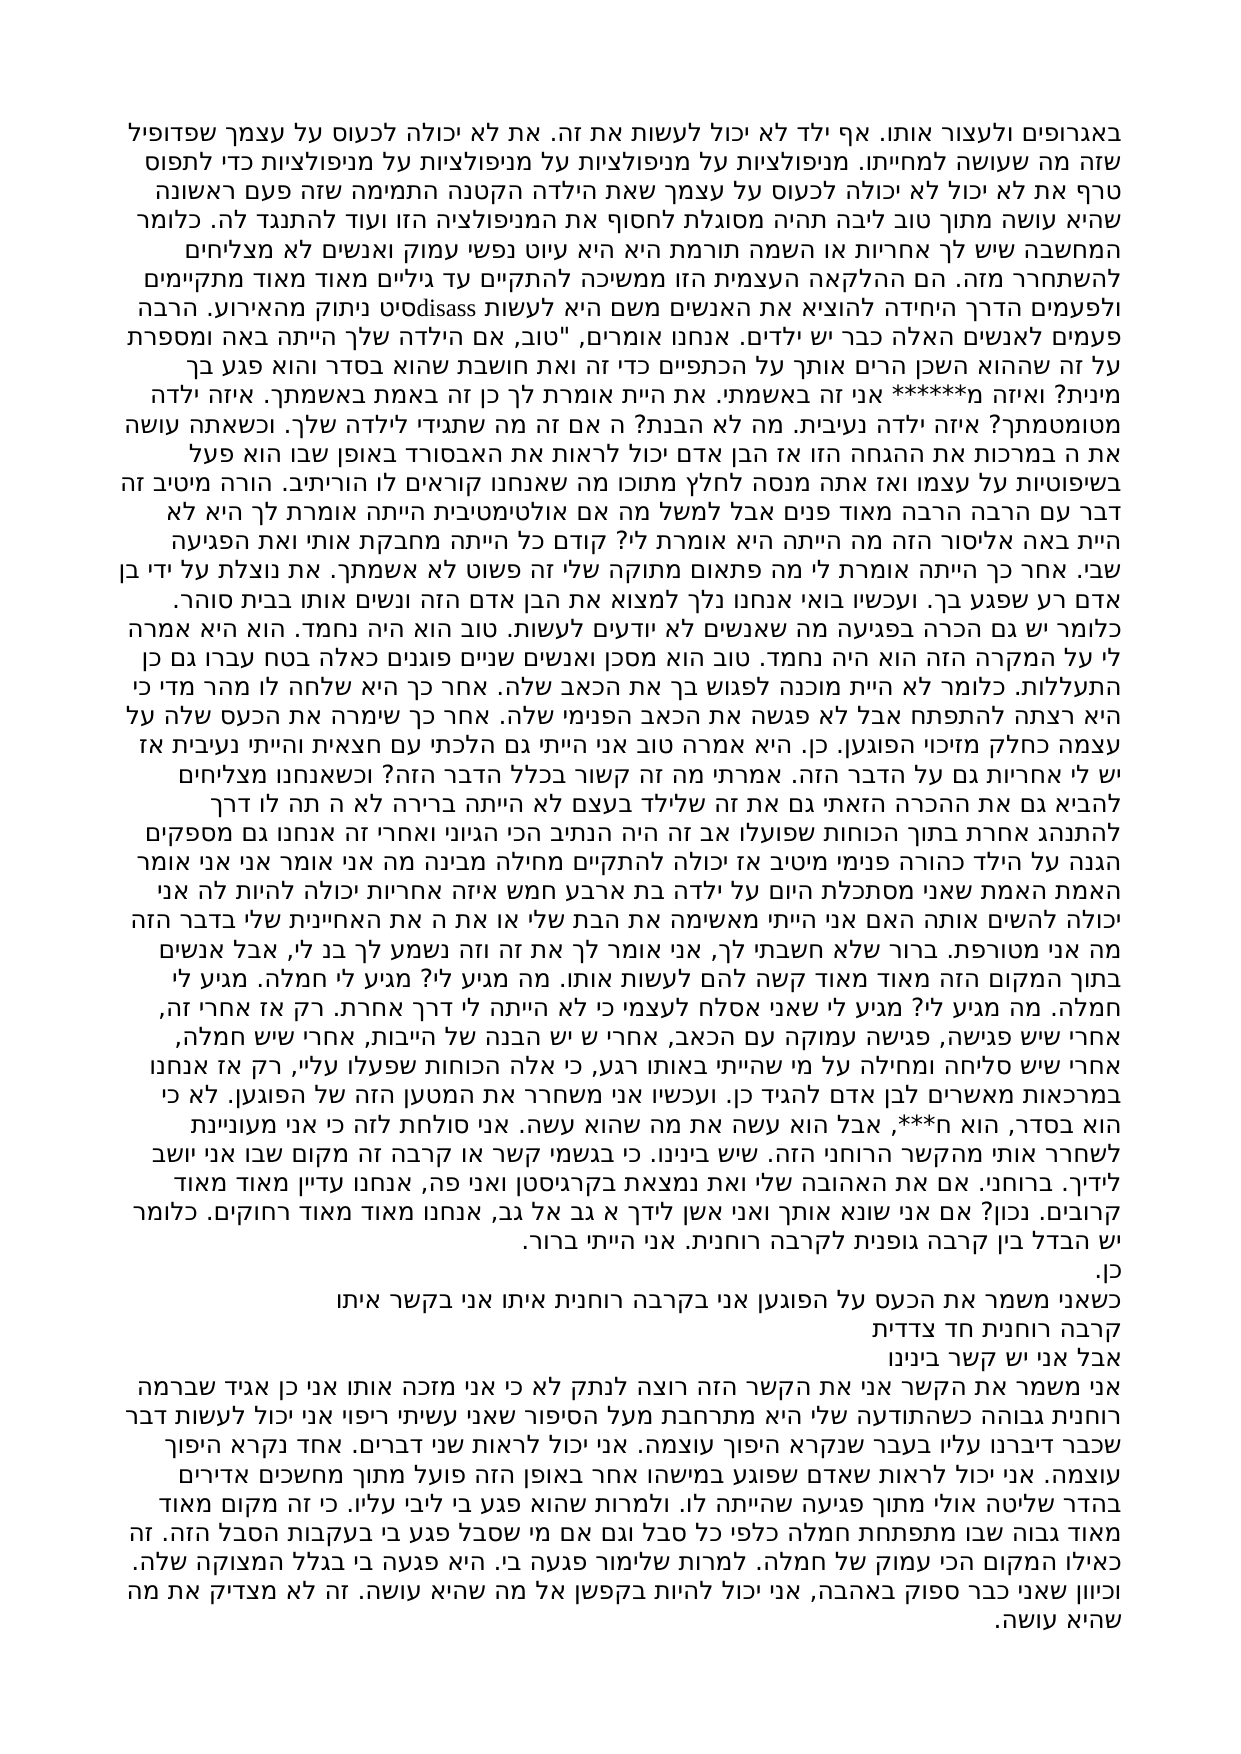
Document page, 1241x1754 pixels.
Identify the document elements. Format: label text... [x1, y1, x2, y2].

text אני חושב שהגענו לחלק הזה כי הוא החלק הכי קשה שבאופן מדהים אנחנו פוגשים פה מבוגרים שד משמעית כשמכניסים אותם למבחנה הם הנפגעים ב-100% יש פוגען שאין ספק מבחינה מוסרית יש moral clarity יש בהירות מוסרית מי הפוגע ומי הנפגע ועדיין הילד או הילדה חווים אשמה תורמת בתוך האירוע. כן, עברתי ליד הבית של השכנים והיה בחור שאמר, "אי, המפתחות שלי נתקעו פה למעלה על ה על המעקב, אני לא מגיע. א בואי אני ארים אותך כדי שתקחי את המפתחות." ואני הרגשתי שזה לא בסדר ואני ידעתי שזה לא יכול להיות, אבל הוא לא היה נחמד ואני לא רציתי לפגוע בו. אז אני הסכמתי ואז הוא שלח ידיים. איזה מ****** אני שאני ככה סומכת על אנשים. איזה נוראית אני ש או איזה נורא אני שלמרות שראיתי שאבא מכה את אחי על פשע שאני עשיתי, אני לא קפצתי ואמרתי אבא זה אני. איך אני לא עצרתי את אמא מלהשפיל את אבא או את אחותי? למרות שידעתי שזה לא בסדר. רק כי פחדתי עליי ומה יקרה לי. איך שמרתי את הפגיעה שפגעו באחי? כי ידעתי שפגעו ב פה בגלל שהצתי לו בחדר ואסור היה לי להציץ בחדר ואני לא רוצה שיגידו שאני לא בסדר כי הציצתי. כלומר יש איוטים מטורפים של הילד חווה את עצמו כפושע או כמי שלא עמד באיזה סטנדרט פנימי. איך ירו בחדר ואני ברחתי והסתתרתי? למה לא זרקתי עליו שולחן? ופה אנחנו מגיעים למקום המורכב ביותר למקום הזה שיש פה שני דברים. אחד הרבה פעמים יש איוטים. הילד שופט את עצמו ממדרגה א מעוותת. זאת אומרת השיפוט הוא לא שיפוט הגיוני. לא יכולת בגיל שש לקפוץ מול האבא הזוהם שלך באגרופים ולעצור אותו. אף ילד לא יכול לעשות את זה. את לא יכולה לכעוס על עצמך שפדופיל שזה מה שעושה למחייתו. מניפולציות על מניפולציות על מניפולציות על מניפולציות כדי לתפוס טרף את לא יכול לא יכולה לכעוס על עצמך שאת הילדה הקטנה התמימה שזה פעם ראשונה שהיא עושה מתוך טוב ליבה תהיה מסוגלת לחסוף את המניפולציה הזו ועוד להתנגד לה. כלומר המחשבה שיש לך אחריות או השמה תורמת היא היא עיוט נפשי עמוק ואנשים לא מצליחים להשתחרר מזה. הם ההלקאה העצמית הזו ממשיכה להתקיים עד גיליים מאוד מאוד מתקיימים ולפעמים הדרך היחידה להוציא את האנשים משם היא לעשות disassסיט ניתוק מהאירוע. הרבה פעמים לאנשים האלה כבר יש ילדים. אנחנו אומרים, "טוב, אם הילדה שלך הייתה באה ומספרת על זה שההוא השכן הרים אותך על הכתפיים כדי זה ואת חושבת שהוא בסדר והוא פגע בך מינית? ואיזה מ****** אני זה באשמתי. את היית אומרת לך כן זה באמת באשמתך. איזה ילדה מטומטמתך? איזה ילדה נעיבית. מה לא הבנת? ה אם זה מה שתגידי לילדה שלך. וכשאתה עושה את ה במרכות את ההגחה הזו אז הבן אדם יכול לראות את האבסורד באופן שבו הוא פעל בשיפוטיות על עצמו ואז אתה מנסה לחלץ מתוכו מה שאנחנו קוראים לו הוריתיב. הורה מיטיב זה דבר עם הרבה הרבה מאוד פנים אבל למשל מה אם אולטימטיבית הייתה אומרת לך היא לא היית באה אליסור הזה מה הייתה היא אומרת לי? קודם כל הייתה מחבקת אותי ואת הפגיעה שבי. אחר כך הייתה אומרת לי מה פתאום מתוקה שלי זה פשוט לא אשמתך. את נוצלת על ידי בן אדם רע שפגע בך. ועכשיו בואי אנחנו נלך למצוא את הבן אדם הזה ונשים אותו בבית סוהר. כלומר יש גם הכרה בפגיעה מה שאנשים לא יודעים לעשות. טוב הוא היה נחמד. הוא היא אמרה לי על המקרה הזה הוא היה נחמד. טוב הוא מסכן ואנשים שניים פוגנים כאלה בטח עברו גם כן התעללות. כלומר לא היית מוכנה לפגוש בך את הכאב שלה. אחר כך היא שלחה לו מהר מדי כי היא רצתה להתפתח אבל לא פגשה את הכאב הפנימי שלה. אחר כך שימרה את הכעס שלה על עצמה כחלק מזיכוי הפוגען. כן. היא אמרה טוב אני הייתי גם הלכתי עם חצאית והייתי נעיבית אז יש לי אחריות גם על הדבר הזה. אמרתי מה זה קשור בכלל הדבר הזה? וכשאנחנו מצליחים להביא גם את ההכרה הזאתי גם את זה שלילד בעצם לא הייתה ברירה לא ה תה לו דרך להתנהג אחרת בתוך הכוחות שפועלו אב זה היה הנתיב הכי הגיוני ואחרי זה אנחנו גם מספקים הגנה על הילד כהורה פנימי מיטיב אז יכולה להתקיים מחילה מבינה מה אני אומר אני אני אומר האמת האמת שאני מסתכלת היום על ילדה בת ארבע חמש איזה אחריות יכולה להיות לה אני יכולה להשים אותה האם אני הייתי מאשימה את הבת שלי או את ה את האחיינית שלי בדבר הזה מה אני מטורפת. ברור שלא חשבתי לך, אני אומר לך את זה וזה נשמע לך בנ לי, אבל אנשים בתוך המקום הזה מאוד מאוד קשה להם לעשות אותו. מה מגיע לי? מגיע לי חמלה. מגיע לי חמלה. מה מגיע לי? מגיע לי שאני אסלח לעצמי כי לא הייתה לי דרך אחרת. רק אז אחרי זה, אחרי שיש פגישה, פגישה עמוקה עם הכאב, אחרי ש יש הבנה של הייבות, אחרי שיש חמלה, אחרי שיש סליחה ומחילה על מי שהייתי באותו רגע, כי אלה הכוחות שפעלו עליי, רק אז אנחנו במרכאות מאשרים לבן אדם להגיד כן. ועכשיו אני משחרר את המטען הזה של הפוגען. לא כי הוא בסדר, הוא ח***, אבל הוא עשה את מה שהוא עשה. אני סולחת לזה כי אני מעוניינת לשחרר אותי מהקשר הרוחני הזה. שיש בינינו. כי בגשמי קשר או קרבה זה מקום שבו אני יושב לידיך. ברוחני. אם את האהובה שלי ואת נמצאת בקרגיסטן ואני פה, אנחנו עדיין מאוד מאוד קרובים. נכון? אם אני שונא אותך ואני אשן לידך א גב אל גב, אנחנו מאוד מאוד רחוקים. כלומר יש הבדל בין קרבה גופנית לקרבה רוחנית. אני הייתי ברור. [118, 118, 1122, 1256]
text קרבה רוחנית חד צדדית [118, 1314, 1122, 1343]
text כשאני משמר את הכעס על הפוגען אני בקרבה רוחנית איתו אני בקשר איתו [118, 1285, 1122, 1314]
text כן. [118, 1256, 1122, 1285]
text אני משמר את הקשר אני את הקשר הזה רוצה לנתק לא כי אני מזכה אותו אני כן אגיד שברמה רוחנית גבוהה כשהתודעה שלי היא מתרחבת מעל הסיפור שאני עשיתי ריפוי אני יכול לעשות דבר שכבר דיברנו עליו בעבר שנקרא היפוך עוצמה. אני יכול לראות שני דברים. אחד נקרא היפוך עוצמה. אני יכול לראות שאדם שפוגע במישהו אחר באופן הזה פועל מתוך מחשכים אדירים בהדר שליטה אולי מתוך פגיעה שהייתה לו. ולמרות שהוא פגע בי ליבי עליו. כי זה מקום מאוד מאוד גבוה שבו מתפתחת חמלה כלפי כל סבל וגם אם מי שסבל פגע בי בעקבות הסבל הזה. זה כאילו המקום הכי עמוק של חמלה. למרות שלימור פגעה בי. היא פגעה בי בגלל המצוקה שלה. וכיוון שאני כבר ספוק באהבה, אני יכול להיות בקפשן אל מה שהיא עושה. זה לא מצדיק את מה שהיא עושה. [118, 1372, 1122, 1635]
text אבל אני יש קשר בינינו [118, 1343, 1122, 1372]
